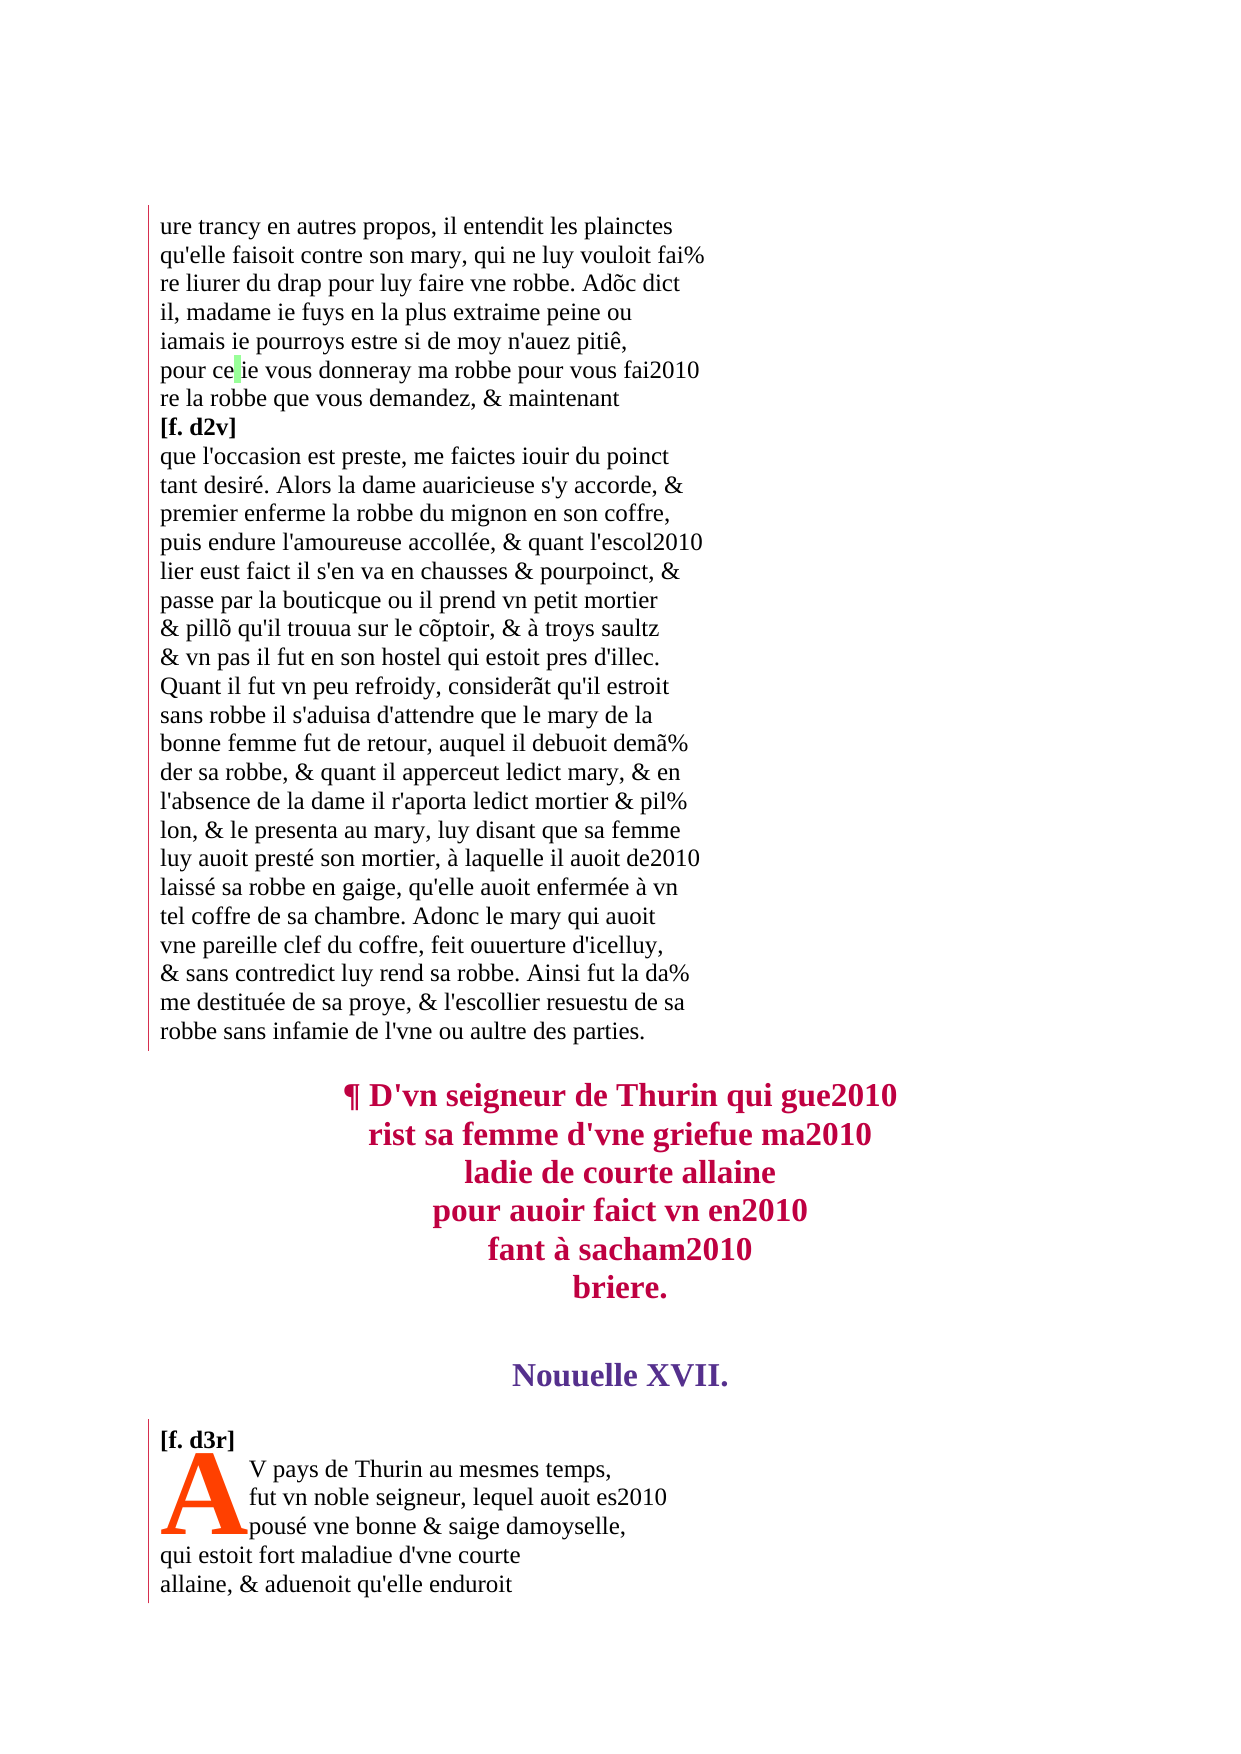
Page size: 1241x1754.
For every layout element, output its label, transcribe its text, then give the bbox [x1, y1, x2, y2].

text ure trancy en autres propos, il entendit les plainctes qu'elle faisoit contre son mary, qui ne luy vouloit fai% re liurer du drap pour luy faire vne robbe. Adõc dict il, madame ie fuys en la plus extraime peine ou iamais ie pourroys estre si de moy n'auez pitiê, pour ce ie vous donneray ma robbe pour vous fai2010 re la robbe que vous demandez, & maintenant [f. d2v] que l'occasion est preste, me faictes iouir du poinct tant desiré. Alors la dame auaricieuse s'y accorde, & premier enferme la robbe du mignon en son coffre, puis endure l'amoureuse accollée, & quant l'escol2010 lier eust faict il s'en va en chausses & pourpoinct, & passe par la bouticque ou il prend vn petit mortier & pillõ qu'il trouua sur le cõptoir, & à troys saultz & vn pas il fut en son hostel qui estoit pres d'illec. Quant il fut vn peu refroidy, considerãt qu'il estroit sans robbe il s'aduisa d'attendre que le mary de la bonne femme fut de retour, auquel il debuoit demã% der sa robbe, & quant il apperceut ledict mary, & en l'absence de la dame il r'aporta ledict mortier & pil% lon, & le presenta au mary, luy disant que sa femme luy auoit presté son mortier, à laquelle il auoit de2010 laissé sa robbe en gaige, qu'elle auoit enfermée à vn tel coffre de sa chambre. Adonc le mary qui auoit vne pareille clef du coffre, feit ouuerture d'icelluy, & sans contredict luy rend sa robbe. Ainsi fut la da% me destituée de sa proye, & l'escollier resuestu de sa robbe sans infamie de l'vne ou aultre des parties. [149, 205, 1093, 1051]
text AV pays de Thurin au mesmes temps, fut vn noble seigneur, lequel auoit es2010 pousé vne bonne & saige damoyselle, qui estoit fort maladiue d'vne courte allaine, & aduenoit qu'elle enduroit [149, 1454, 1093, 1603]
text [f. d3r] [149, 1419, 1093, 1454]
text ¶ D'vn seigneur de Thurin qui gue2010 rist sa femme d'vne griefue ma2010 ladie de courte allaine pour auoir faict vn en2010 fant à sacham2010 briere. [148, 1076, 1093, 1306]
text Nouuelle XVII. [148, 1356, 1093, 1394]
